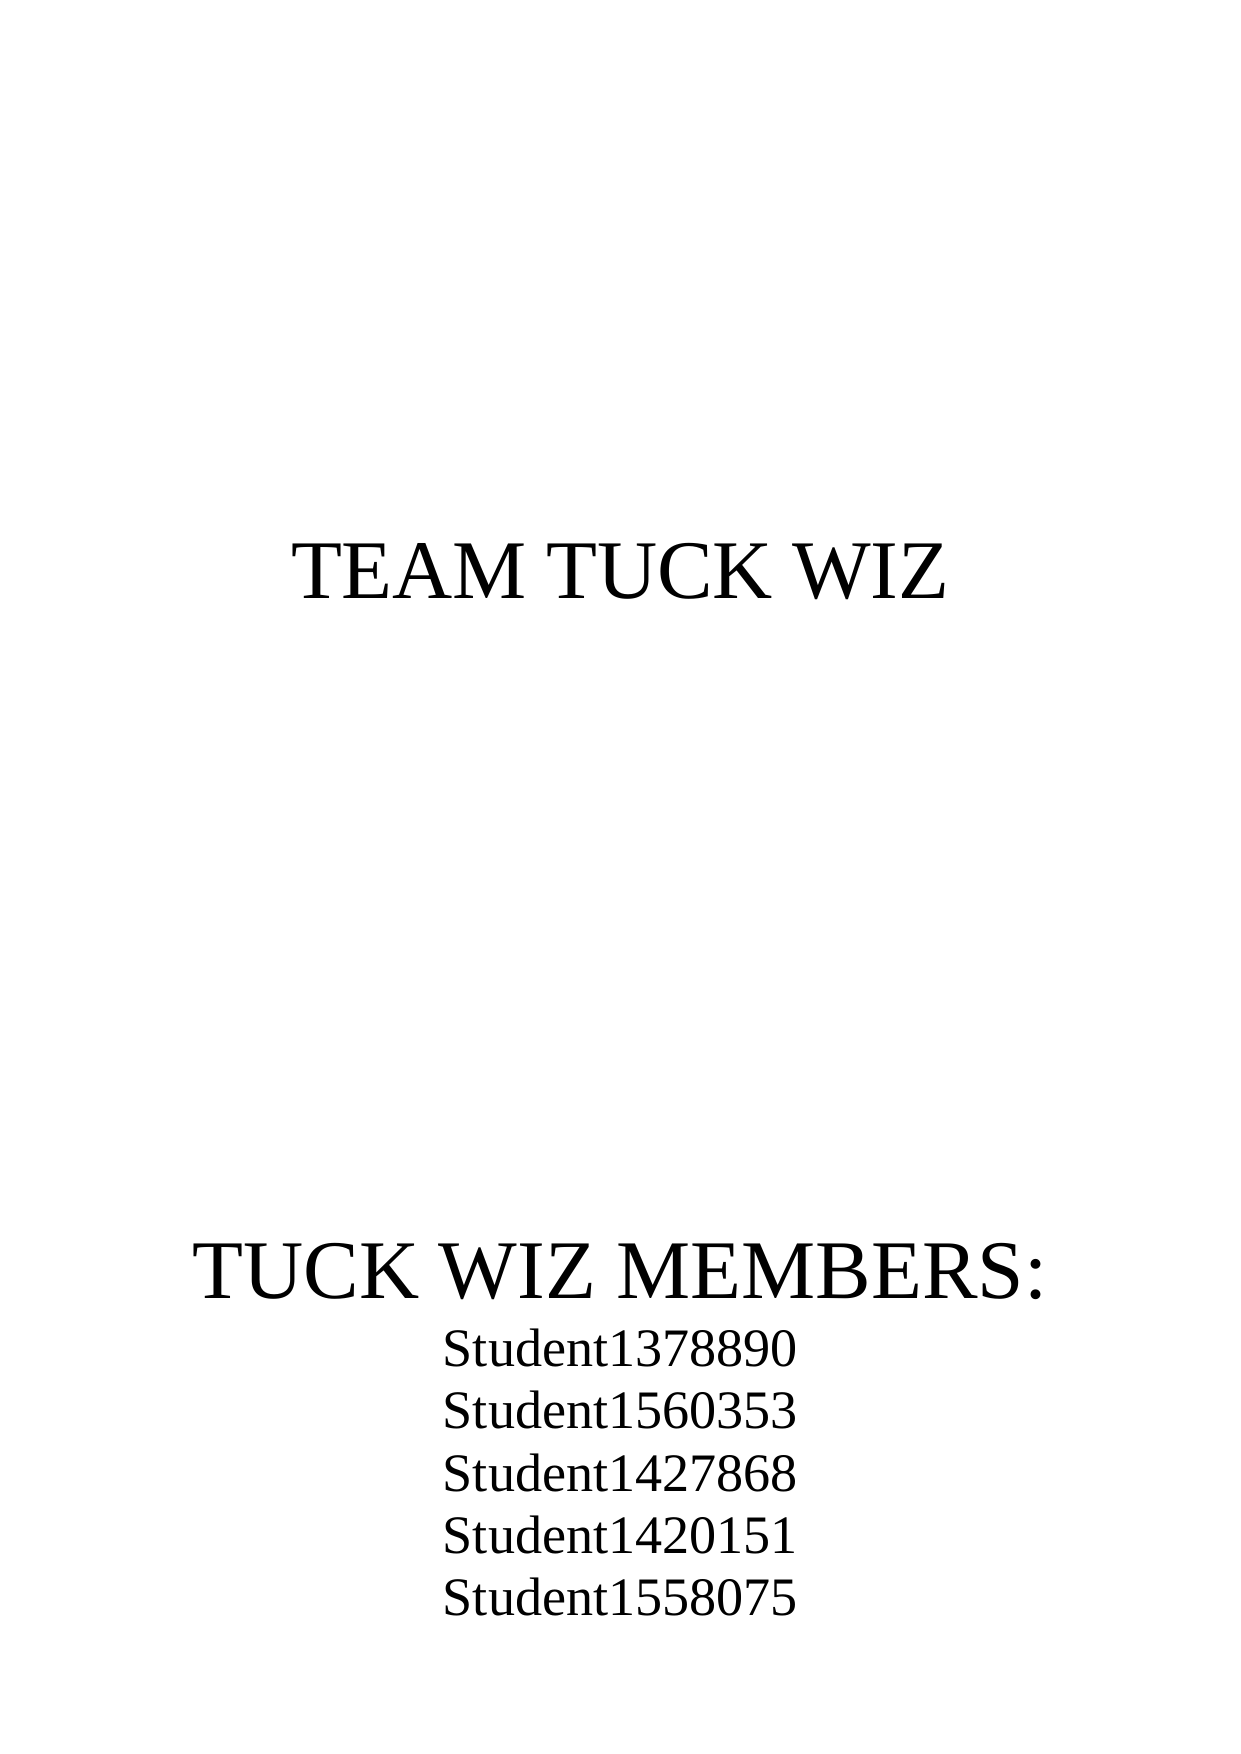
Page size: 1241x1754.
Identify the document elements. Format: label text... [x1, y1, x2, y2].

text Student1420151 [118, 1503, 1122, 1565]
text Student1560353 [118, 1378, 1122, 1441]
text TEAM TUCK WIZ [118, 521, 1122, 616]
text Student1378890 [118, 1316, 1122, 1378]
text Student1558075 [118, 1565, 1122, 1627]
text TUCK WIZ MEMBERS: [118, 1220, 1122, 1316]
text Student1427868 [118, 1441, 1122, 1503]
